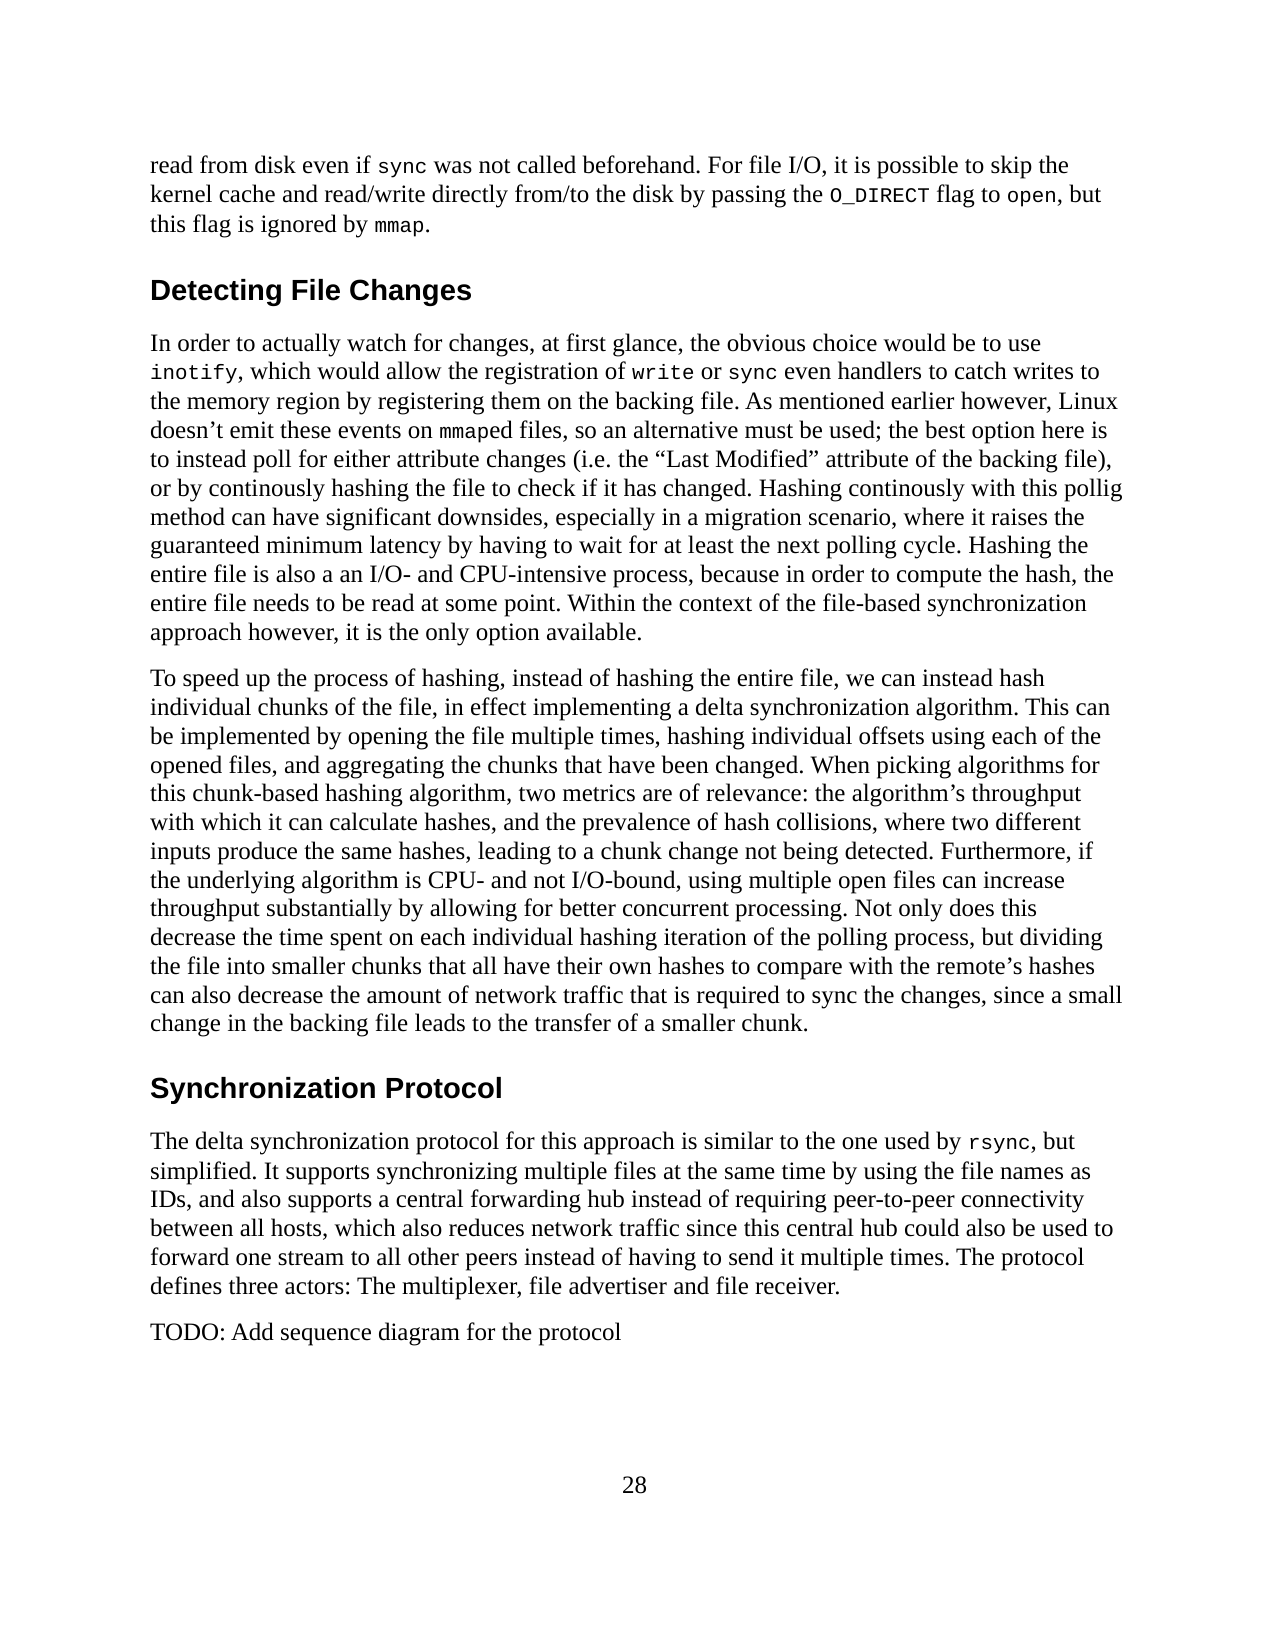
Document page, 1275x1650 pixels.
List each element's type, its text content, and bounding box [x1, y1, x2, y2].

text To speed up the process of hashing, instead of hashing the entire file, we can instead hash individual chunks of the file, in effect implementing a delta synchronization algorithm. This can be implemented by opening the file multiple times, hashing individual offsets using each of the opened files, and aggregating the chunks that have been changed. When picking algorithms for this chunk-based hashing algorithm, two metrics are of relevance: the algorithm’s throughput with which it can calculate hashes, and the prevalence of hash collisions, where two different inputs produce the same hashes, leading to a chunk change not being detected. Furthermore, if the underlying algorithm is CPU- and not I/O-bound, using multiple open files can increase throughput substantially by allowing for better concurrent processing. Not only does this decrease the time spent on each individual hashing iteration of the polling process, but dividing the file into smaller chunks that all have their own hashes to compare with the remote’s hashes can also decrease the amount of network traffic that is required to sync the changes, since a small change in the backing file leads to the transfer of a smaller chunk. [150, 663, 1125, 1037]
text read from disk even if sync was not called beforehand. For file I/O, it is possible to skip the kernel cache and read/write directly from/to the disk by passing the O_DIRECT flag to open, but this flag is ignored by mmap. [150, 150, 1125, 239]
text In order to actually watch for changes, at first glance, the obvious choice would be to use inotify, which would allow the registration of write or sync even handlers to catch writes to the memory region by registering them on the backing file. As mentioned earlier however, Linux doesn’t emit these events on mmaped files, so an alternative must be used; the best option here is to instead poll for either attribute changes (i.e. the “Last Modified” attribute of the backing file), or by continously hashing the file to check if it has changed. Hashing continously with this pollig method can have significant downsides, especially in a migration scenario, where it raises the guaranteed minimum latency by having to wait for at least the next polling cycle. Hashing the entire file is also a an I/O- and CPU-intensive process, because in order to compute the hash, the entire file needs to be read at some point. Within the context of the file-based synchronization approach however, it is the only option available. [150, 328, 1125, 646]
subtitle Detecting File Changes [150, 273, 1125, 306]
text TODO: Add sequence diagram for the protocol [150, 1317, 1125, 1346]
subtitle Synchronization Protocol [150, 1071, 1125, 1105]
text The delta synchronization protocol for this approach is similar to the one used by rsync, but simplified. It supports synchronizing multiple files at the same time by using the file names as IDs, and also supports a central forwarding hub instead of requiring peer-to-peer connectivity between all hosts, which also reduces network traffic since this central hub could also be used to forward one stream to all other peers instead of having to send it multiple times. The protocol defines three actors: The multiplexer, file advertiser and file receiver. [150, 1126, 1125, 1299]
